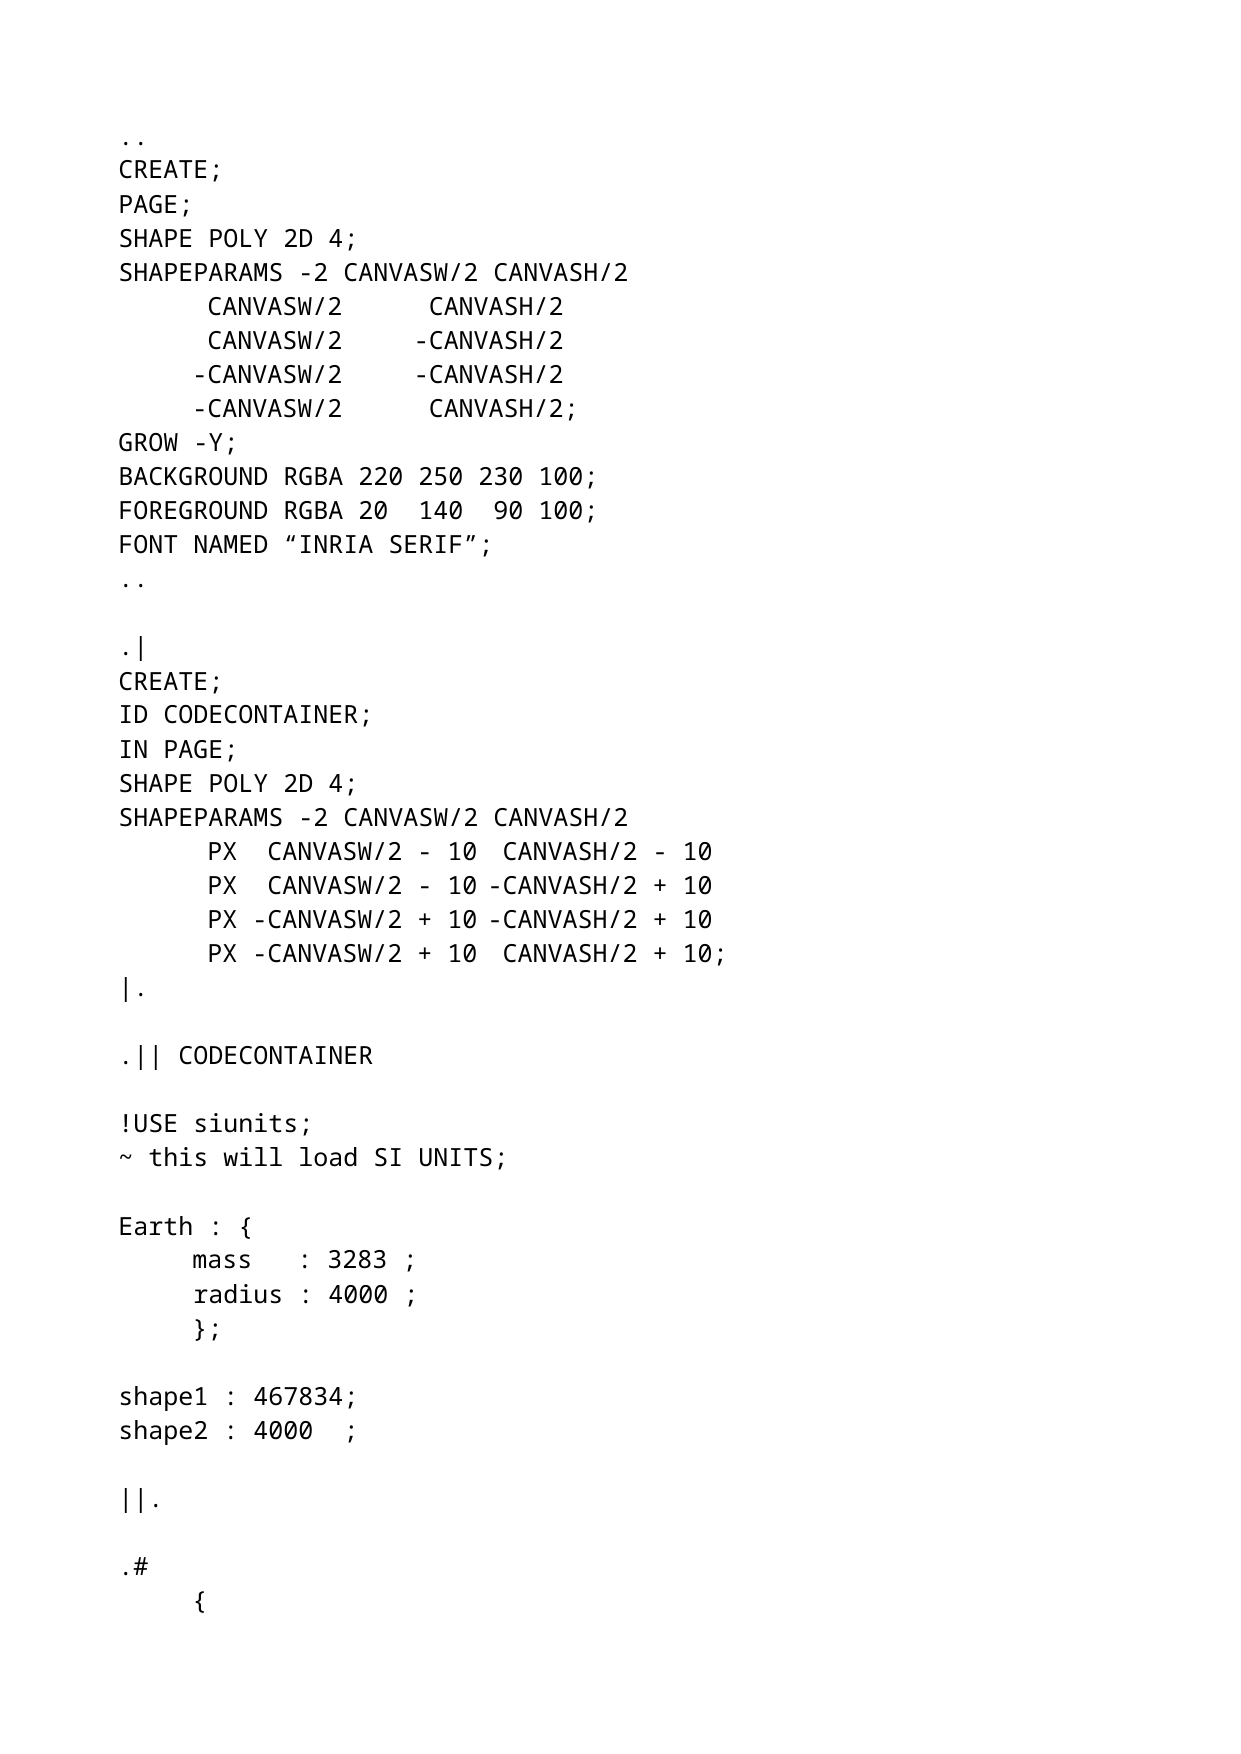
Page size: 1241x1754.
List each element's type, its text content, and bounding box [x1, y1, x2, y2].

text { [118, 1583, 1122, 1617]
text .. [118, 561, 1122, 595]
text BACKGROUND RGBA 220 250 230 100; [118, 459, 1122, 493]
text SHAPEPARAMS -2 CANVASW/2 CANVASH/2 [118, 799, 1122, 833]
text .|| CODECONTAINER [118, 1038, 1122, 1072]
text PX CANVASW/2 - 10 -CANVASH/2 + 10 [118, 867, 1122, 902]
text .| [118, 629, 1122, 663]
text .# [118, 1549, 1122, 1583]
text PAGE; [118, 186, 1122, 220]
text -CANVASW/2 CANVASH/2; [118, 391, 1122, 425]
text FONT NAMED “INRIA SERIF”; [118, 527, 1122, 561]
text CANVASW/2 CANVASH/2 [118, 288, 1122, 322]
text SHAPE POLY 2D 4; [118, 765, 1122, 799]
text shape2 : 4000 ; [118, 1412, 1122, 1447]
text }; [118, 1310, 1122, 1344]
text ~ this will load SI UNITS; [118, 1140, 1122, 1174]
text !USE siunits; [118, 1106, 1122, 1140]
text CREATE; [118, 152, 1122, 186]
text |. [118, 970, 1122, 1004]
text SHAPEPARAMS -2 CANVASW/2 CANVASH/2 [118, 254, 1122, 288]
text mass : 3283 ; [118, 1242, 1122, 1276]
text CREATE; [118, 663, 1122, 697]
text SHAPE POLY 2D 4; [118, 220, 1122, 254]
text Earth : { [118, 1208, 1122, 1242]
text shape1 : 467834; [118, 1378, 1122, 1412]
text radius : 4000 ; [118, 1276, 1122, 1310]
text GROW -Y; [118, 425, 1122, 459]
text PX CANVASW/2 - 10 CANVASH/2 - 10 [118, 833, 1122, 867]
text IN PAGE; [118, 731, 1122, 765]
text -CANVASW/2 -CANVASH/2 [118, 357, 1122, 391]
text FOREGROUND RGBA 20 140 90 100; [118, 493, 1122, 527]
text PX -CANVASW/2 + 10 -CANVASH/2 + 10 [118, 902, 1122, 936]
text CANVASW/2 -CANVASH/2 [118, 322, 1122, 357]
text ID CODECONTAINER; [118, 697, 1122, 731]
text PX -CANVASW/2 + 10 CANVASH/2 + 10; [118, 936, 1122, 970]
text ||. [118, 1481, 1122, 1515]
text .. [118, 118, 1122, 152]
